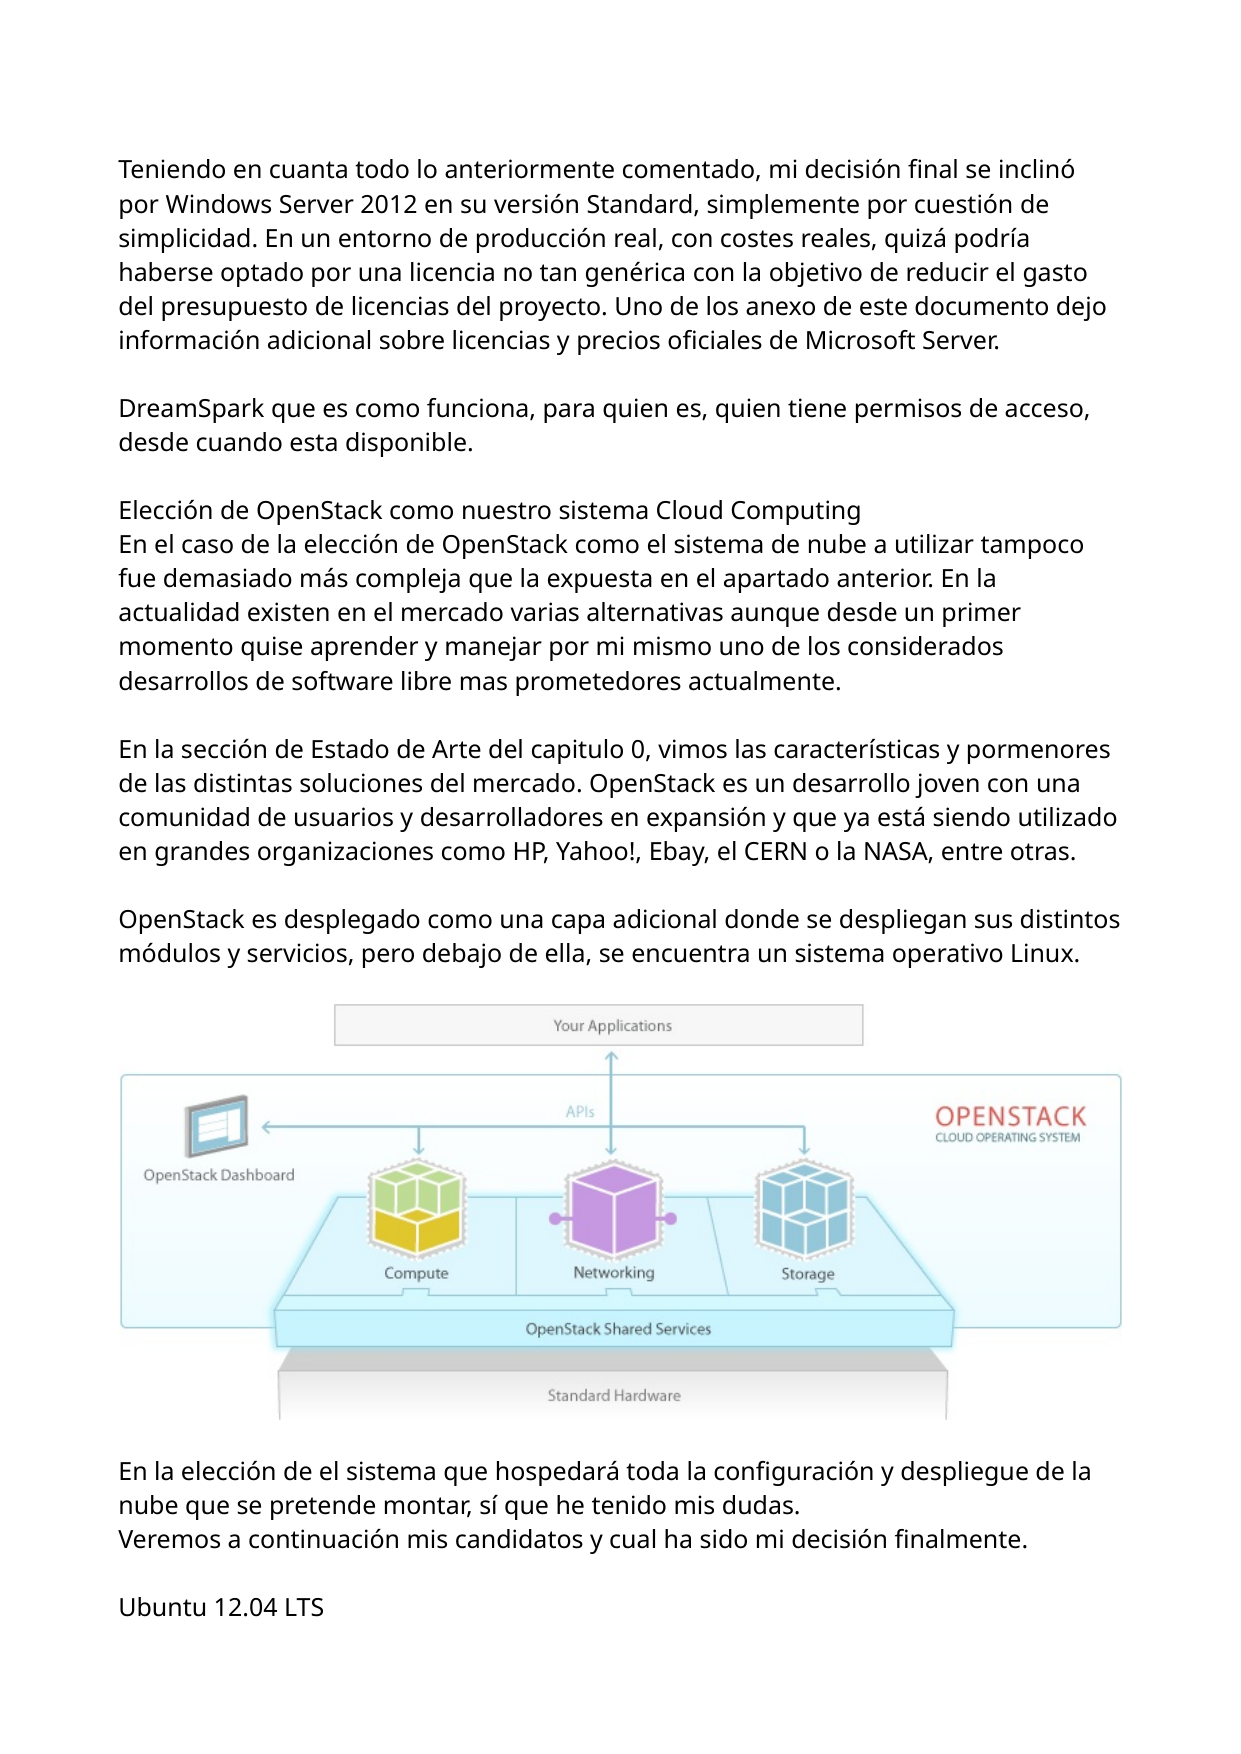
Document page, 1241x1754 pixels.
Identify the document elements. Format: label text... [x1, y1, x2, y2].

text Ubuntu 12.04 LTS [118, 1590, 1122, 1624]
picture [118, 1003, 1123, 1420]
text Veremos a continuación mis candidatos y cual ha sido mi decisión finalmente. [118, 1522, 1122, 1556]
text En el caso de la elección de OpenStack como el sistema de nube a utilizar tampoco fue demasiado más compleja que la expuesta en el apartado anterior. En la actualidad existen en el mercado varias alternativas aunque desde un primer momento quise aprender y manejar por mi mismo uno de los considerados desarrollos de software libre mas prometedores actualmente. [118, 527, 1122, 697]
text Teniendo en cuanta todo lo anteriormente comentado, mi decisión final se inclinó por Windows Server 2012 en su versión Standard, simplemente por cuestión de simplicidad. En un entorno de producción real, con costes reales, quizá podría haberse optado por una licencia no tan genérica con la objetivo de reducir el gasto del presupuesto de licencias del proyecto. Uno de los anexo de este documento dejo información adicional sobre licencias y precios oficiales de Microsoft Server. [118, 152, 1122, 357]
text En la elección de el sistema que hospedará toda la configuración y despliegue de la nube que se pretende montar, sí que he tenido mis dudas. [118, 1454, 1122, 1522]
text Elección de OpenStack como nuestro sistema Cloud Computing [118, 493, 1122, 527]
text En la sección de Estado de Arte del capitulo 0, vimos las características y pormenores de las distintas soluciones del mercado. OpenStack es un desarrollo joven con una comunidad de usuarios y desarrolladores en expansión y que ya está siendo utilizado en grandes organizaciones como HP, Yahoo!, Ebay, el CERN o la NASA, entre otras. [118, 731, 1122, 867]
text OpenStack es desplegado como una capa adicional donde se despliegan sus distintos módulos y servicios, pero debajo de ella, se encuentra un sistema operativo Linux. [118, 902, 1122, 970]
text DreamSpark que es como funciona, para quien es, quien tiene permisos de acceso, desde cuando esta disponible. [118, 391, 1122, 459]
